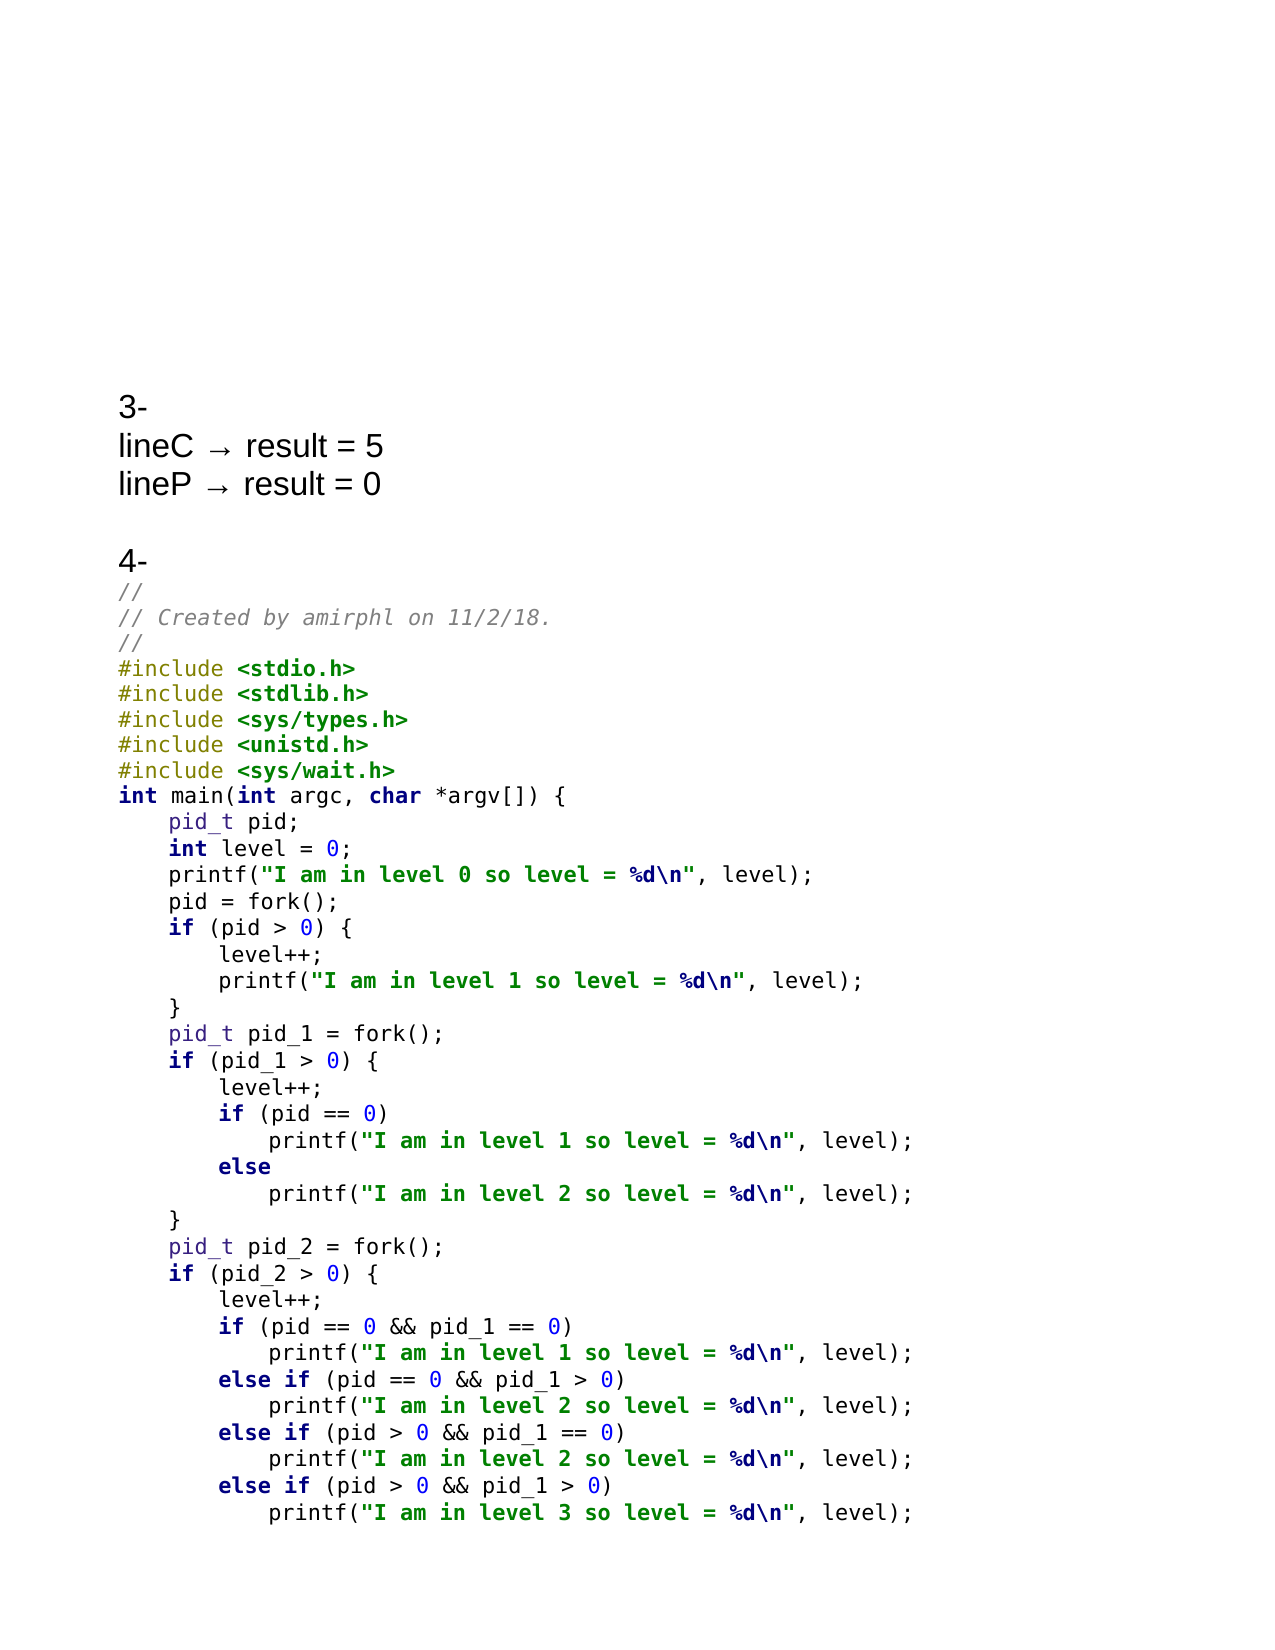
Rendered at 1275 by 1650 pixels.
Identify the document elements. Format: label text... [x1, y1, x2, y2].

text if (pid > 0) { [118, 915, 1157, 942]
text #include <stdlib.h> [118, 681, 1157, 707]
text lineP → result = 0 [118, 464, 1157, 502]
text level++; [118, 1287, 1157, 1314]
text printf("I am in level 0 so level = %d\n", level); [118, 862, 1157, 889]
text else if (pid > 0 && pid_1 > 0) [118, 1473, 1157, 1500]
text } [118, 995, 1157, 1022]
text // Created by amirphl on 11/2/18. [118, 605, 1157, 630]
text if (pid_2 > 0) { [118, 1261, 1157, 1287]
text else [118, 1154, 1157, 1181]
text else if (pid == 0 && pid_1 > 0) [118, 1367, 1157, 1393]
text printf("I am in level 2 so level = %d\n", level); [118, 1447, 1157, 1473]
text lineC → result = 5 [118, 426, 1157, 464]
text printf("I am in level 2 so level = %d\n", level); [118, 1181, 1157, 1207]
text printf("I am in level 1 so level = %d\n", level); [118, 1340, 1157, 1367]
text printf("I am in level 3 so level = %d\n", level); [118, 1500, 1157, 1526]
text printf("I am in level 1 so level = %d\n", level); [118, 1128, 1157, 1154]
text #include <sys/types.h> [118, 707, 1157, 732]
text #include <stdio.h> [118, 656, 1157, 681]
text // [118, 579, 1157, 605]
text printf("I am in level 1 so level = %d\n", level); [118, 968, 1157, 995]
text pid = fork(); [118, 889, 1157, 915]
text #include <sys/wait.h> [118, 758, 1157, 783]
text int level = 0; [118, 836, 1157, 862]
text pid_t pid_1 = fork(); [118, 1022, 1157, 1048]
text printf("I am in level 2 so level = %d\n", level); [118, 1393, 1157, 1420]
text level++; [118, 942, 1157, 968]
text pid_t pid; [118, 809, 1157, 836]
text else if (pid > 0 && pid_1 == 0) [118, 1420, 1157, 1447]
text #include <unistd.h> [118, 732, 1157, 758]
text } [118, 1207, 1157, 1234]
text if (pid == 0 && pid_1 == 0) [118, 1314, 1157, 1340]
text int main(int argc, char *argv[]) { [118, 783, 1157, 809]
text if (pid_1 > 0) { [118, 1048, 1157, 1075]
text pid_t pid_2 = fork(); [118, 1234, 1157, 1261]
text if (pid == 0) [118, 1101, 1157, 1128]
text level++; [118, 1075, 1157, 1101]
text // [118, 630, 1157, 656]
text 4- [118, 541, 1157, 579]
text 3- [118, 387, 1157, 426]
